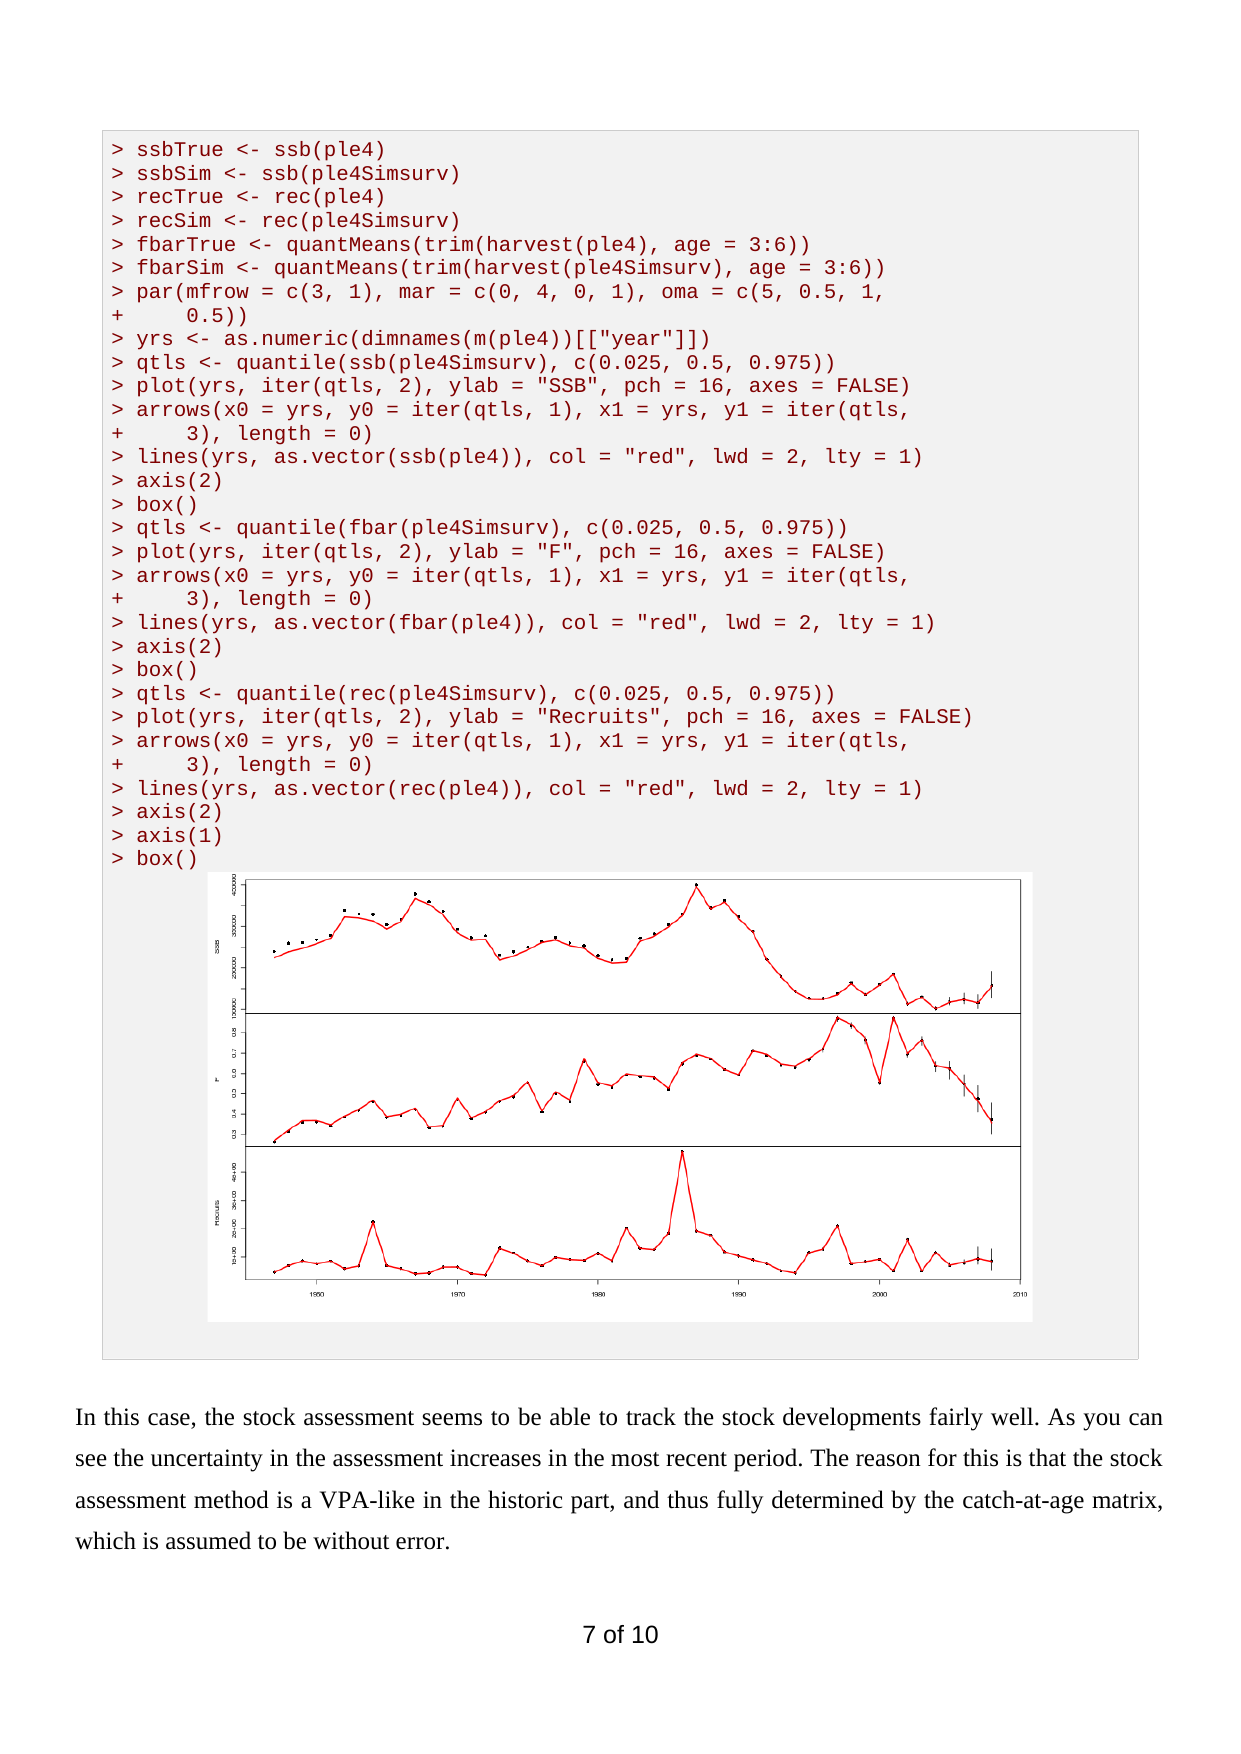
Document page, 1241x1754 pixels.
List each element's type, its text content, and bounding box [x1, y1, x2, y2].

text > box() [111, 848, 1129, 872]
text > lines(yrs, as.vector(ssb(ple4)), col = "red", lwd = 2, lty = 1) [111, 446, 1129, 470]
text > fbarTrue <- quantMeans(trim(harvest(ple4), age = 3:6)) [111, 234, 1129, 257]
text > ssbSim <- ssb(ple4Simsurv) [111, 163, 1129, 186]
text > axis(2) [111, 470, 1129, 494]
text + 3), length = 0) [111, 588, 1129, 612]
text > arrows(x0 = yrs, y0 = iter(qtls, 1), x1 = yrs, y1 = iter(qtls, [111, 399, 1129, 423]
text > qtls <- quantile(rec(ple4Simsurv), c(0.025, 0.5, 0.975)) [111, 683, 1129, 707]
text > lines(yrs, as.vector(fbar(ple4)), col = "red", lwd = 2, lty = 1) [111, 612, 1129, 636]
text > recSim <- rec(ple4Simsurv) [111, 210, 1129, 234]
text + 3), length = 0) [111, 754, 1129, 777]
text > plot(yrs, iter(qtls, 2), ylab = "F", pch = 16, axes = FALSE) [111, 541, 1129, 565]
text > arrows(x0 = yrs, y0 = iter(qtls, 1), x1 = yrs, y1 = iter(qtls, [111, 730, 1129, 754]
text + 3), length = 0) [111, 423, 1129, 446]
text > ssbTrue <- ssb(ple4) [111, 139, 1129, 163]
text + 0.5)) [111, 304, 1129, 328]
text > qtls <- quantile(fbar(ple4Simsurv), c(0.025, 0.5, 0.975)) [111, 517, 1129, 541]
text > plot(yrs, iter(qtls, 2), ylab = "Recruits", pch = 16, axes = FALSE) [111, 707, 1129, 730]
picture [207, 872, 1033, 1322]
text > box() [111, 494, 1129, 517]
text In this case, the stock assessment seems to be able to track the stock developments fairly well. As you can see the uncertainty in the assessment increases in the most recent period. The reason for this is that the stock assessment method is a VPA-like in the historic part, and thus fully determined by the catch-at-age matrix, which is assumed to be without error. [75, 118, 1166, 1555]
text > par(mfrow = c(3, 1), mar = c(0, 4, 0, 1), oma = c(5, 0.5, 1, [111, 281, 1129, 304]
text > axis(2) [111, 636, 1129, 659]
text > plot(yrs, iter(qtls, 2), ylab = "SSB", pch = 16, axes = FALSE) [111, 376, 1129, 399]
text > axis(2) [111, 801, 1129, 825]
text > yrs <- as.numeric(dimnames(m(ple4))[["year"]]) [111, 328, 1129, 352]
text > axis(1) [111, 825, 1129, 848]
text > qtls <- quantile(ssb(ple4Simsurv), c(0.025, 0.5, 0.975)) [111, 352, 1129, 376]
text > lines(yrs, as.vector(rec(ple4)), col = "red", lwd = 2, lty = 1) [111, 777, 1129, 801]
text > recTrue <- rec(ple4) [111, 186, 1129, 210]
text > arrows(x0 = yrs, y0 = iter(qtls, 1), x1 = yrs, y1 = iter(qtls, [111, 565, 1129, 588]
text > fbarSim <- quantMeans(trim(harvest(ple4Simsurv), age = 3:6)) [111, 257, 1129, 281]
text > box() [111, 659, 1129, 683]
